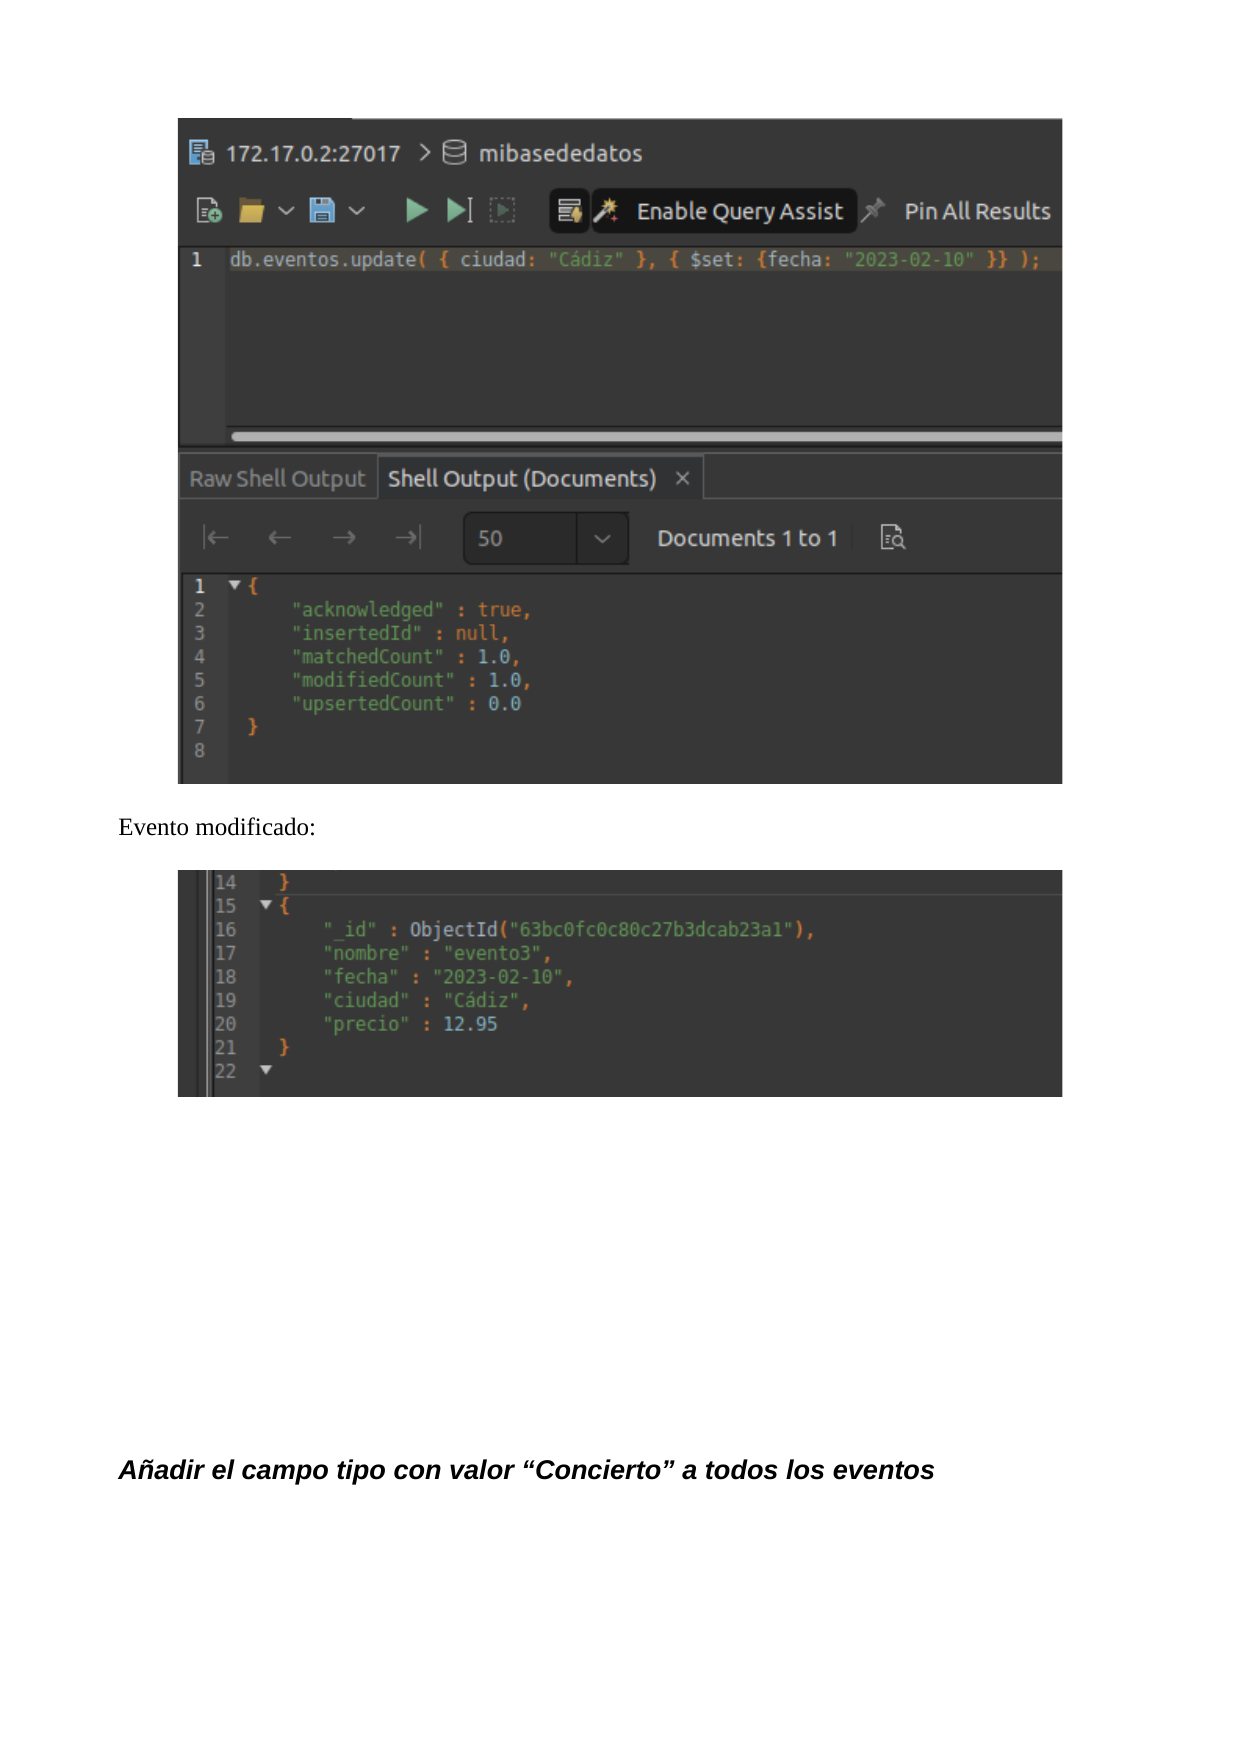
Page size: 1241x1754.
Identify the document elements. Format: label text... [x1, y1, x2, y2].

subtitle Añadir el campo tipo con valor “Concierto” a todos los eventos [118, 1454, 1122, 1485]
picture [177, 118, 1063, 784]
picture [177, 870, 1063, 1097]
text Evento modificado: [118, 812, 1122, 841]
